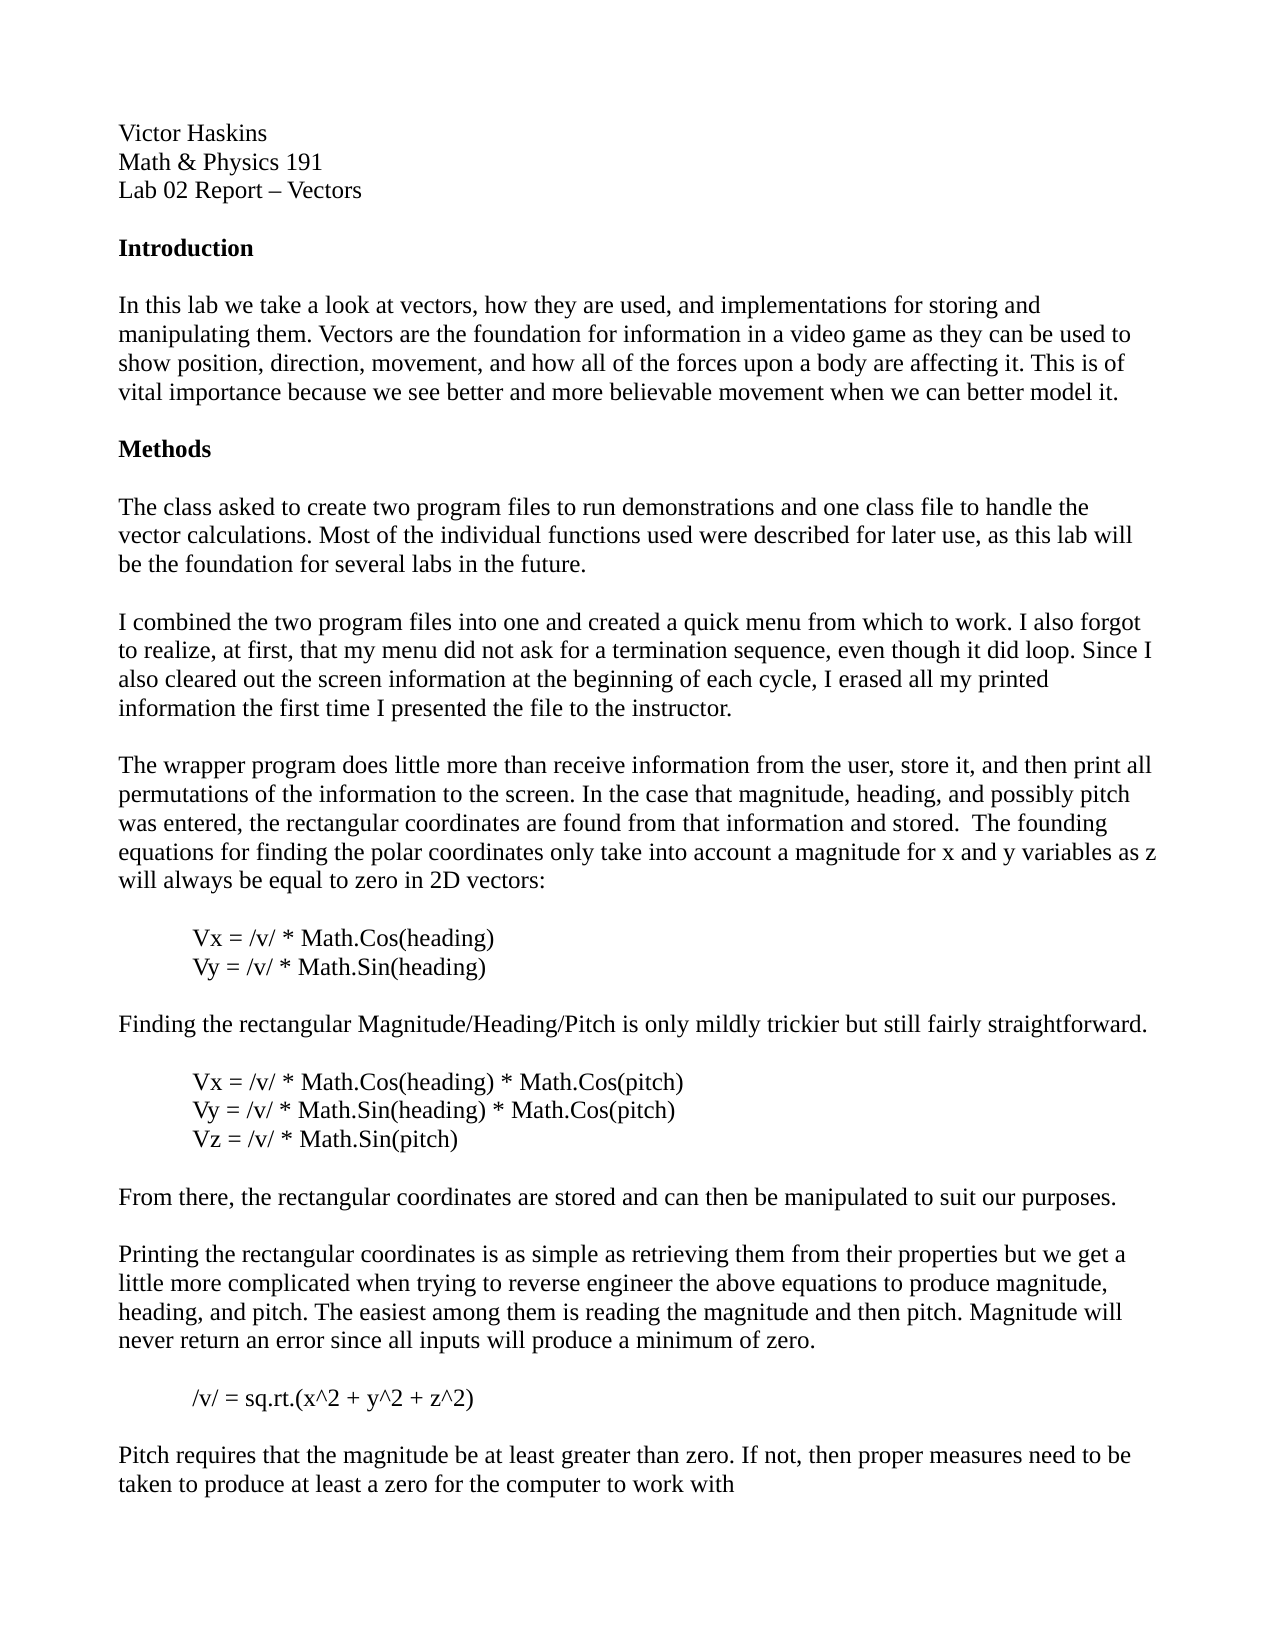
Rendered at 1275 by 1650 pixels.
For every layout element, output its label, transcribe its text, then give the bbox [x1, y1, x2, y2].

text Lab 02 Report – Vectors [118, 176, 1157, 204]
text Finding the rectangular Magnitude/Heading/Pitch is only mildly trickier but still fairly straightforward. [118, 1009, 1157, 1038]
text Introduction [118, 233, 1157, 262]
text In this lab we take a look at vectors, how they are used, and implementations for storing and manipulating them. Vectors are the foundation for information in a video game as they can be used to show position, direction, movement, and how all of the forces upon a body are affecting it. This is of vital importance because we see better and more believable movement when we can better model it. [118, 291, 1157, 406]
text The class asked to create two program files to run demonstrations and one class file to handle the vector calculations. Most of the individual functions used were described for later use, as this lab will be the foundation for several labs in the future. [118, 492, 1157, 578]
text Victor Haskins [118, 118, 1157, 147]
text Math & Physics 191 [118, 147, 1157, 176]
text The wrapper program does little more than receive information from the user, store it, and then print all permutations of the information to the screen. In the case that magnitude, heading, and possibly pitch was entered, the rectangular coordinates are found from that information and stored. The founding equations for finding the polar coordinates only take into account a magnitude for x and y variables as z will always be equal to zero in 2D vectors: [118, 751, 1157, 894]
text Vy = /v/ * Math.Sin(heading) * Math.Cos(pitch) [118, 1096, 1157, 1124]
text Vx = /v/ * Math.Cos(heading) * Math.Cos(pitch) [118, 1067, 1157, 1096]
text Vz = /v/ * Math.Sin(pitch) [118, 1124, 1157, 1153]
text Methods [118, 434, 1157, 463]
text Vx = /v/ * Math.Cos(heading) [118, 923, 1157, 952]
text Printing the rectangular coordinates is as simple as retrieving them from their properties but we get a little more complicated when trying to reverse engineer the above equations to produce magnitude, heading, and pitch. The easiest among them is reading the magnitude and then pitch. Magnitude will never return an error since all inputs will produce a minimum of zero. [118, 1239, 1157, 1354]
text From there, the rectangular coordinates are stored and can then be manipulated to suit our purposes. [118, 1182, 1157, 1211]
text /v/ = sq.rt.(x^2 + y^2 + z^2) [118, 1383, 1157, 1412]
text Vy = /v/ * Math.Sin(heading) [118, 952, 1157, 981]
text Pitch requires that the magnitude be at least greater than zero. If not, then proper measures need to be taken to produce at least a zero for the computer to work with [118, 1441, 1157, 1498]
text I combined the two program files into one and created a quick menu from which to work. I also forgot to realize, at first, that my menu did not ask for a termination sequence, even though it did loop. Since I also cleared out the screen information at the beginning of each cycle, I erased all my printed information the first time I presented the file to the instructor. [118, 607, 1157, 722]
